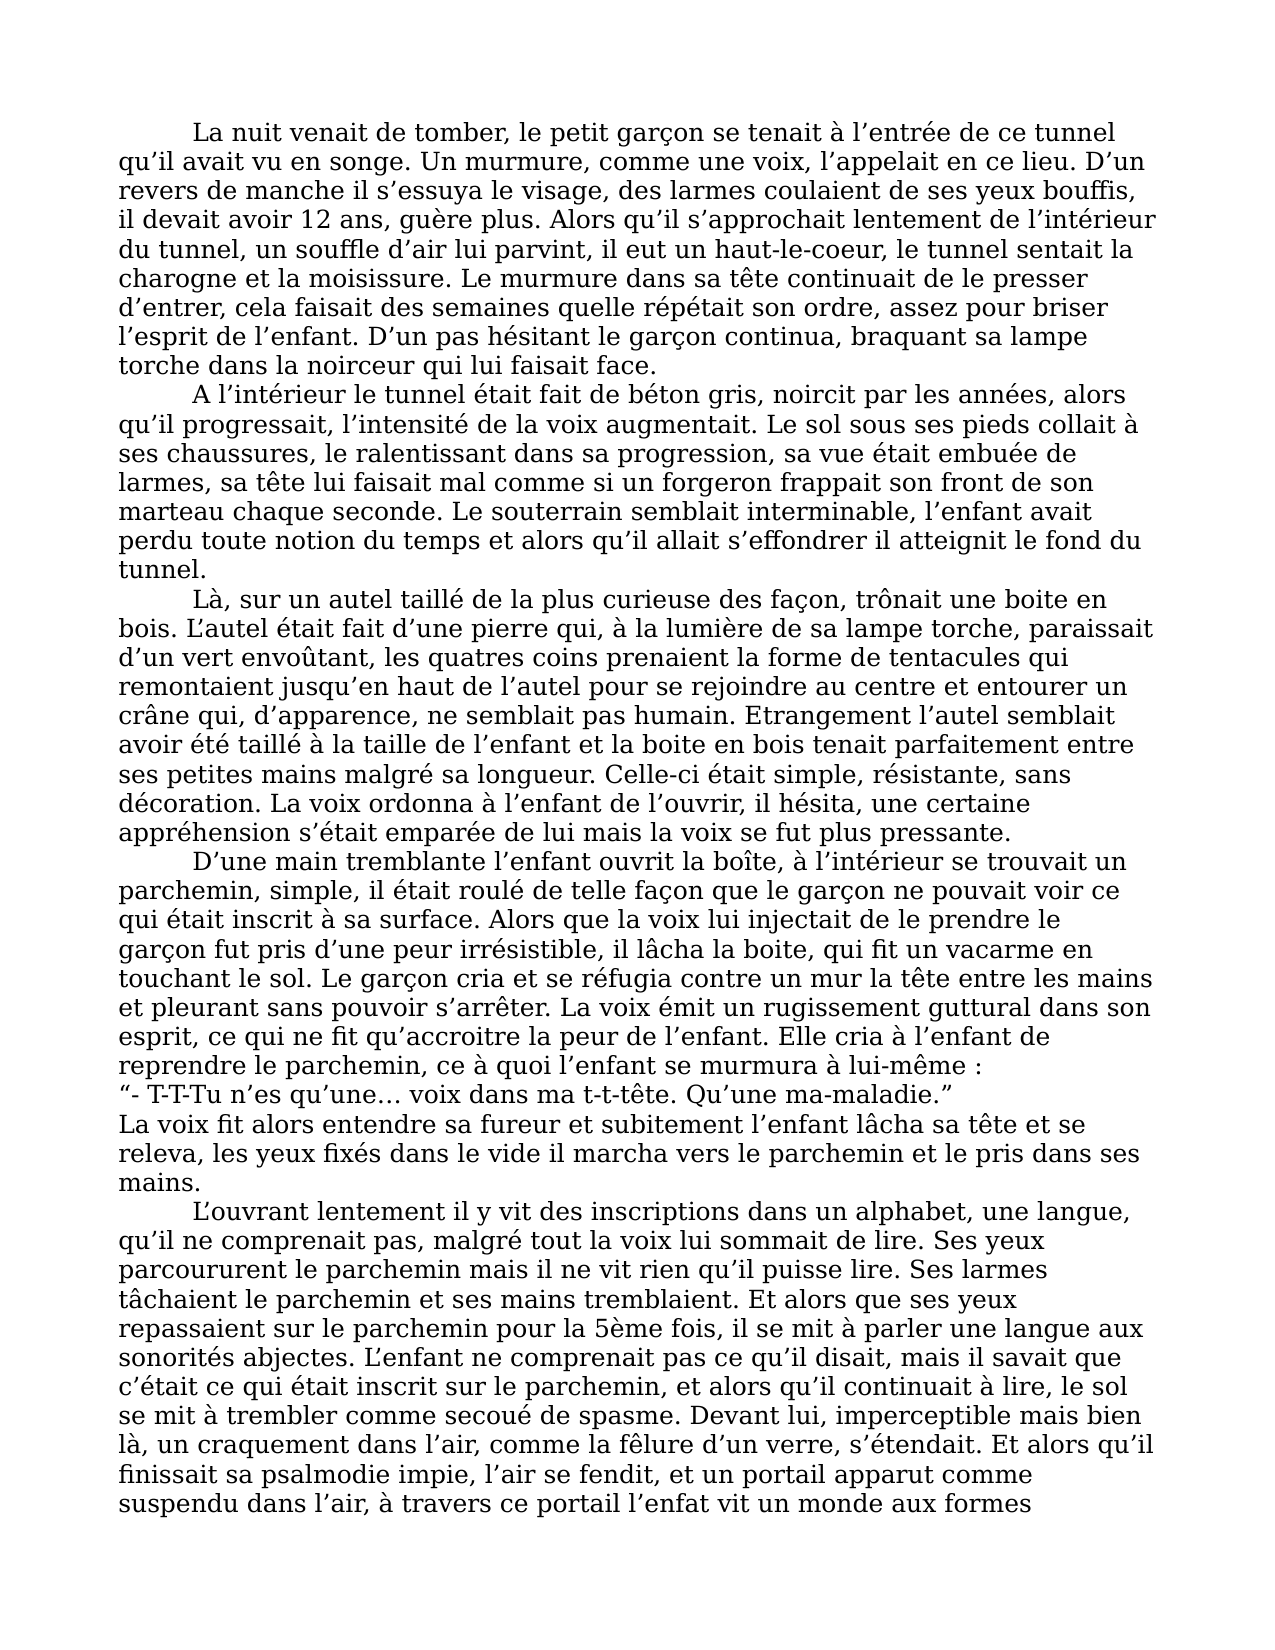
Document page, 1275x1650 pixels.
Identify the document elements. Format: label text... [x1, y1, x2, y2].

text A l’intérieur le tunnel était fait de béton gris, noircit par les années, alors qu’il progressait, l’intensité de la voix augmentait. Le sol sous ses pieds collait à ses chaussures, le ralentissant dans sa progression, sa vue était embuée de larmes, sa tête lui faisait mal comme si un forgeron frappait son front de son marteau chaque seconde. Le souterrain semblait interminable, l’enfant avait perdu toute notion du temps et alors qu’il allait s’effondrer il atteignit le fond du tunnel. [118, 381, 1157, 585]
text “- T-T-Tu n’es qu’une… voix dans ma t-t-tête. Qu’une ma-maladie.” [118, 1081, 1157, 1110]
text La nuit venait de tomber, le petit garçon se tenait à l’entrée de ce tunnel qu’il avait vu en songe. Un murmure, comme une voix, l’appelait en ce lieu. D’un revers de manche il s’essuya le visage, des larmes coulaient de ses yeux bouffis, il devait avoir 12 ans, guère plus. Alors qu’il s’approchait lentement de l’intérieur du tunnel, un souffle d’air lui parvint, il eut un haut-le-coeur, le tunnel sentait la charogne et la moisissure. Le murmure dans sa tête continuait de le presser d’entrer, cela faisait des semaines quelle répétait son ordre, assez pour briser l’esprit de l’enfant. D’un pas hésitant le garçon continua, braquant sa lampe torche dans la noirceur qui lui faisait face. [118, 118, 1157, 381]
text D’une main tremblante l’enfant ouvrit la boîte, à l’intérieur se trouvait un parchemin, simple, il était roulé de telle façon que le garçon ne pouvait voir ce qui était inscrit à sa surface. Alors que la voix lui injectait de le prendre le garçon fut pris d’une peur irrésistible, il lâcha la boite, qui fit un vacarme en touchant le sol. Le garçon cria et se réfugia contre un mur la tête entre les mains et pleurant sans pouvoir s’arrêter. La voix émit un rugissement guttural dans son esprit, ce qui ne fit qu’accroitre la peur de l’enfant. Elle cria à l’enfant de reprendre le parchemin, ce à quoi l’enfant se murmura à lui-même : [118, 847, 1157, 1081]
text L’ouvrant lentement il y vit des inscriptions dans un alphabet, une langue, qu’il ne comprenait pas, malgré tout la voix lui sommait de lire. Ses yeux parcoururent le parchemin mais il ne vit rien qu’il puisse lire. Ses larmes tâchaient le parchemin et ses mains tremblaient. Et alors que ses yeux repassaient sur le parchemin pour la 5ème fois, il se mit à parler une langue aux sonorités abjectes. L’enfant ne comprenait pas ce qu’il disait, mais il savait que c’était ce qui était inscrit sur le parchemin, et alors qu’il continuait à lire, le sol se mit à trembler comme secoué de spasme. Devant lui, imperceptible mais bien là, un craquement dans l’air, comme la fêlure d’un verre, s’étendait. Et alors qu’il finissait sa psalmodie impie, l’air se fendit, et un portail apparut comme suspendu dans l’air, à travers ce portail l’enfat vit un monde aux formes [118, 1197, 1157, 1518]
text Là, sur un autel taillé de la plus curieuse des façon, trônait une boite en bois. L’autel était fait d’une pierre qui, à la lumière de sa lampe torche, paraissait d’un vert envoûtant, les quatres coins prenaient la forme de tentacules qui remontaient jusqu’en haut de l’autel pour se rejoindre au centre et entourer un crâne qui, d’apparence, ne semblait pas humain. Etrangement l’autel semblait avoir été taillé à la taille de l’enfant et la boite en bois tenait parfaitement entre ses petites mains malgré sa longueur. Celle-ci était simple, résistante, sans décoration. La voix ordonna à l’enfant de l’ouvrir, il hésita, une certaine appréhension s’était emparée de lui mais la voix se fut plus pressante. [118, 585, 1157, 847]
text La voix fit alors entendre sa fureur et subitement l’enfant lâcha sa tête et se releva, les yeux fixés dans le vide il marcha vers le parchemin et le pris dans ses mains. [118, 1110, 1157, 1197]
